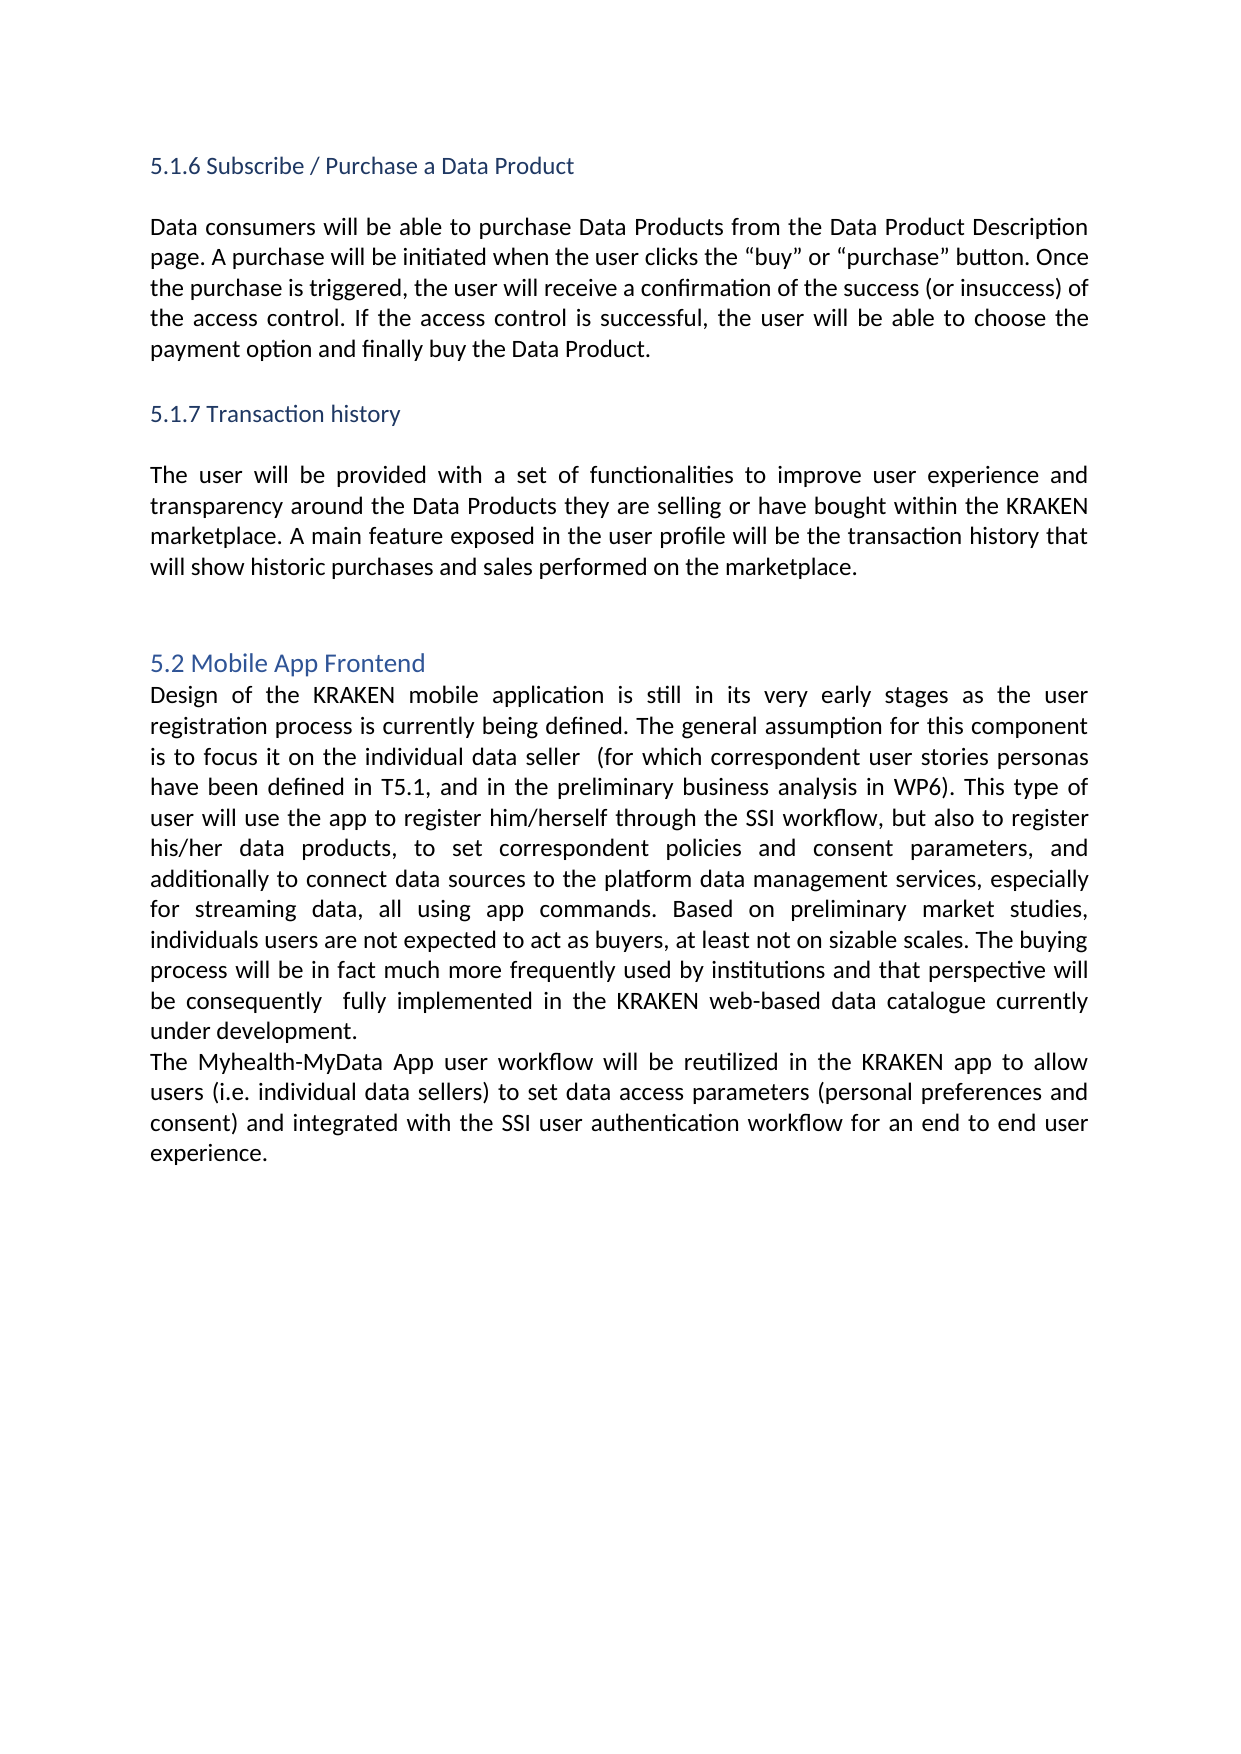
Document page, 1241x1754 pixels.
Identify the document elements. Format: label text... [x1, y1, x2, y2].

text Design of the KRAKEN mobile application is still in its very early stages as the user registration process is currently being defined. The general assumption for this component is to focus it on the individual data seller (for which correspondent user stories personas have been defined in T5.1, and in the preliminary business analysis in WP6). This type of user will use the app to register him/herself through the SSI workflow, but also to register his/her data products, to set correspondent policies and consent parameters, and additionally to connect data sources to the platform data management services, especially for streaming data, all using app commands. Based on preliminary market studies, individuals users are not expected to act as buyers, at least not on sizable scales. The buying process will be in fact much more frequently used by institutions and that perspective will be consequently fully implemented in the KRAKEN web-based data catalogue currently under development. [150, 680, 1090, 1046]
subtitle 5.1.7 Transaction history [150, 398, 1090, 429]
text The Myhealth-MyData App user workflow will be reutilized in the KRAKEN app to allow users (i.e. individual data sellers) to set data access parameters (personal preferences and consent) and integrated with the SSI user authentication workflow for an end to end user experience. [150, 1046, 1090, 1168]
subtitle 5.1.6 Subscribe / Purchase a Data Product [150, 150, 1090, 181]
subtitle 5.2 Mobile App Frontend [150, 647, 1090, 680]
text The user will be provided with a set of functionalities to improve user experience and transparency around the Data Products they are selling or have bought within the KRAKEN marketplace. A main feature exposed in the user profile will be the transaction history that will show historic purchases and sales performed on the marketplace. [150, 459, 1090, 581]
text Data consumers will be able to purchase Data Products from the Data Product Description page. A purchase will be initiated when the user clicks the “buy” or “purchase” button. Once the purchase is triggered, the user will receive a confirmation of the success (or insuccess) of the access control. If the access control is successful, the user will be able to choose the payment option and finally buy the Data Product. [150, 211, 1090, 364]
